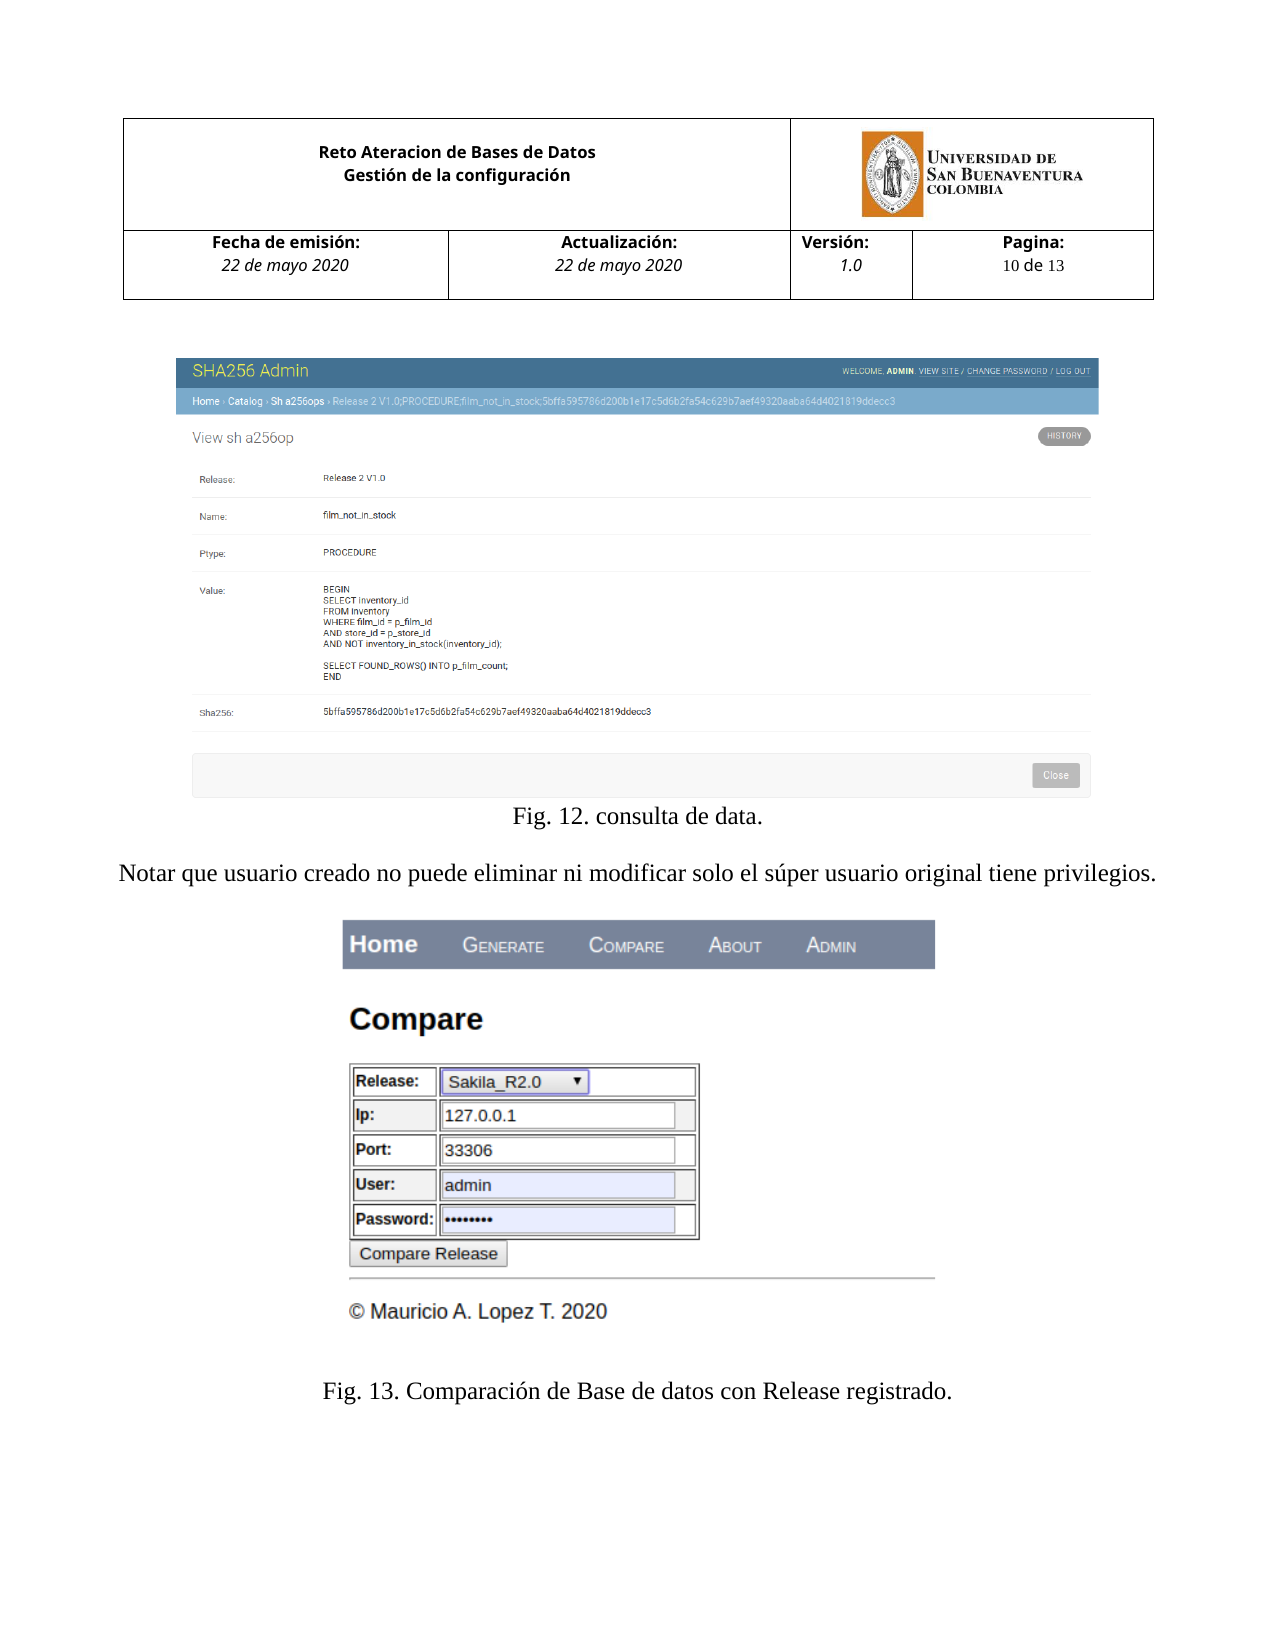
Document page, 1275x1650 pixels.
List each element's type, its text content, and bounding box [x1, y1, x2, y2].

picture [861, 127, 1084, 221]
text Fig. 12. consulta de data. [118, 358, 1157, 829]
picture [339, 915, 936, 1355]
text Fig. 13. Comparación de Base de datos con Release registrado. [118, 1376, 1157, 1404]
text Notar que usuario creado no puede eliminar ni modificar solo el súper usuario original tiene privilegios. [118, 858, 1157, 887]
picture [176, 358, 1099, 801]
